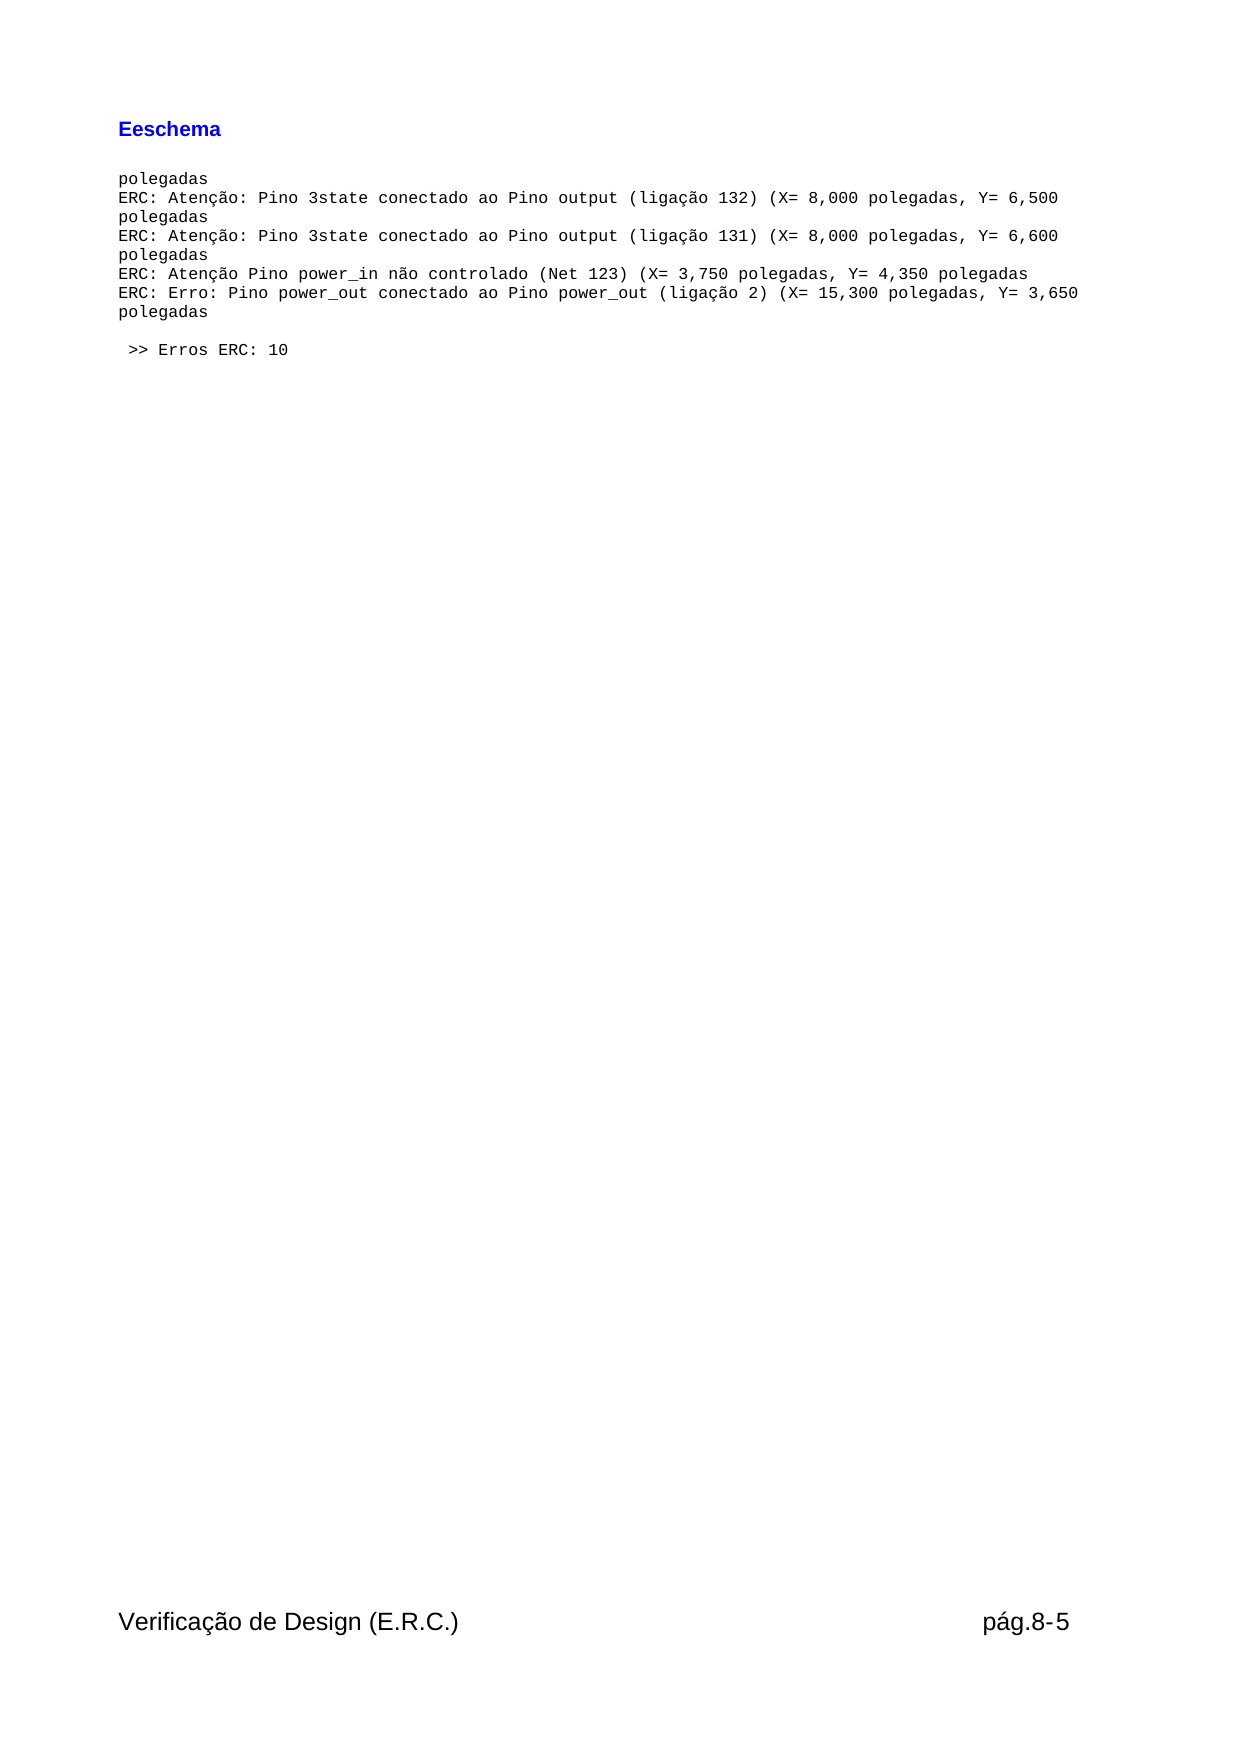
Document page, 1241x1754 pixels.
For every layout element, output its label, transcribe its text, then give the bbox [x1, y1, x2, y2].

text polegadas [118, 171, 1122, 190]
text >> Erros ERC: 10 [118, 341, 1122, 360]
text ERC: Erro: Pino power_out conectado ao Pino power_out (ligação 2) (X= 15,300 polegadas, Y= 3,650 polegadas [118, 284, 1122, 322]
text ERC: Atenção: Pino 3state conectado ao Pino output (ligação 132) (X= 8,000 polegadas, Y= 6,500 polegadas [118, 190, 1122, 228]
text ERC: Atenção Pino power_in não controlado (Net 123) (X= 3,750 polegadas, Y= 4,350 polegadas [118, 266, 1122, 284]
text ERC: Atenção: Pino 3state conectado ao Pino output (ligação 131) (X= 8,000 polegadas, Y= 6,600 polegadas [118, 228, 1122, 266]
